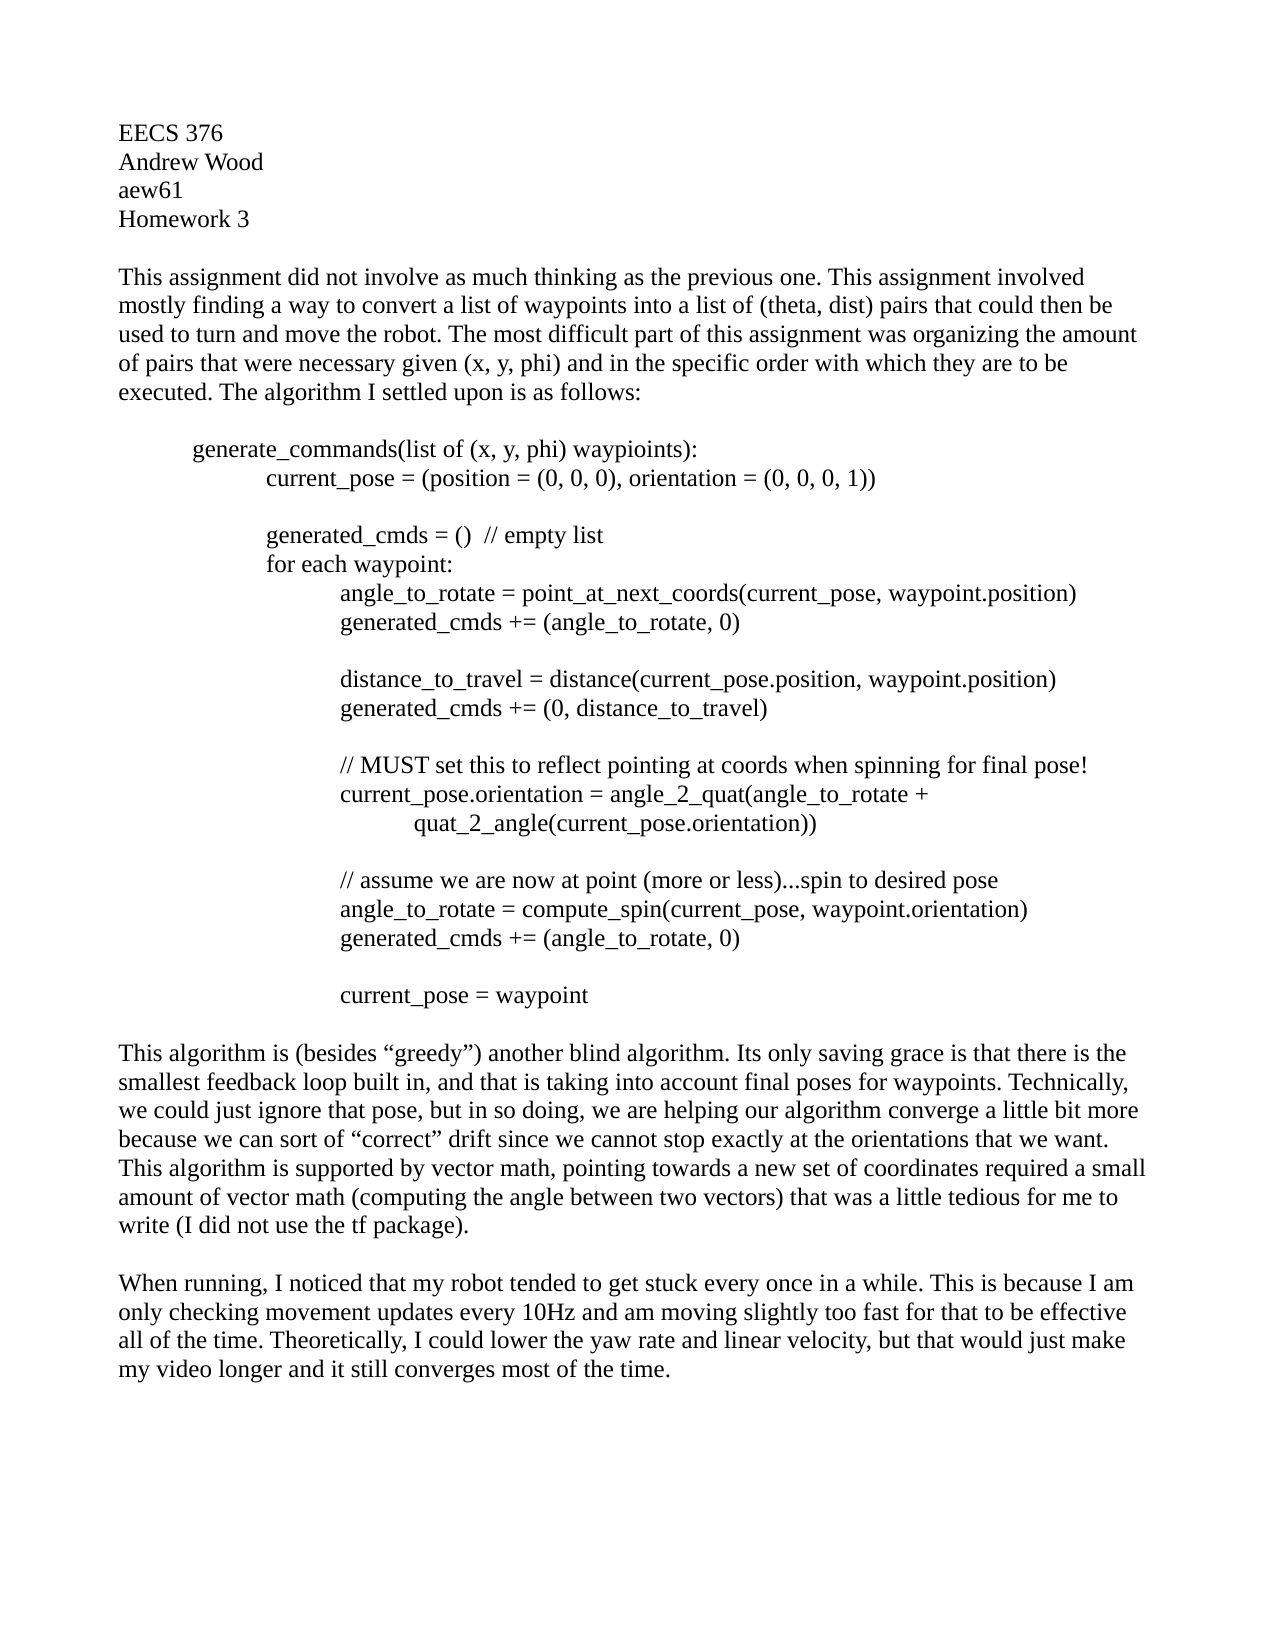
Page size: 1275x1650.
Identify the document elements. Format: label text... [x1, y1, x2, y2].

text angle_to_rotate = compute_spin(current_pose, waypoint.orientation) [118, 894, 1157, 923]
text When running, I noticed that my robot tended to get stuck every once in a while. This is because I am only checking movement updates every 10Hz and am moving slightly too fast for that to be effective all of the time. Theoretically, I could lower the yaw rate and linear velocity, but that would just make my video longer and it still converges most of the time. [118, 1268, 1157, 1383]
text Homework 3 [118, 204, 1157, 233]
text for each waypoint: [118, 549, 1157, 578]
text aew61 [118, 176, 1157, 204]
text This assignment did not involve as much thinking as the previous one. This assignment involved mostly finding a way to convert a list of waypoints into a list of (theta, dist) pairs that could then be used to turn and move the robot. The most difficult part of this assignment was organizing the amount of pairs that were necessary given (x, y, phi) and in the specific order with which they are to be executed. The algorithm I settled upon is as follows: [118, 262, 1157, 406]
text generated_cmds = () // empty list [118, 521, 1157, 549]
text // assume we are now at point (more or less)...spin to desired pose [118, 866, 1157, 894]
text quat_2_angle(current_pose.orientation)) [118, 808, 1157, 837]
text generate_commands(list of (x, y, phi) waypioints): [118, 434, 1157, 463]
text generated_cmds += (0, distance_to_travel) [118, 693, 1157, 722]
text generated_cmds += (angle_to_rotate, 0) [118, 923, 1157, 952]
text distance_to_travel = distance(current_pose.position, waypoint.position) [118, 664, 1157, 693]
text EECS 376 [118, 118, 1157, 147]
text current_pose.orientation = angle_2_quat(angle_to_rotate + [118, 779, 1157, 808]
text This algorithm is (besides “greedy”) another blind algorithm. Its only saving grace is that there is the smallest feedback loop built in, and that is taking into account final poses for waypoints. Technically, we could just ignore that pose, but in so doing, we are helping our algorithm converge a little bit more because we can sort of “correct” drift since we cannot stop exactly at the orientations that we want. This algorithm is supported by vector math, pointing towards a new set of coordinates required a small amount of vector math (computing the angle between two vectors) that was a little tedious for me to write (I did not use the tf package). [118, 1038, 1157, 1239]
text current_pose = (position = (0, 0, 0), orientation = (0, 0, 0, 1)) [118, 463, 1157, 492]
text Andrew Wood [118, 147, 1157, 176]
text // MUST set this to reflect pointing at coords when spinning for final pose! [118, 751, 1157, 779]
text current_pose = waypoint [118, 981, 1157, 1009]
text generated_cmds += (angle_to_rotate, 0) [118, 607, 1157, 636]
text angle_to_rotate = point_at_next_coords(current_pose, waypoint.position) [118, 578, 1157, 607]
